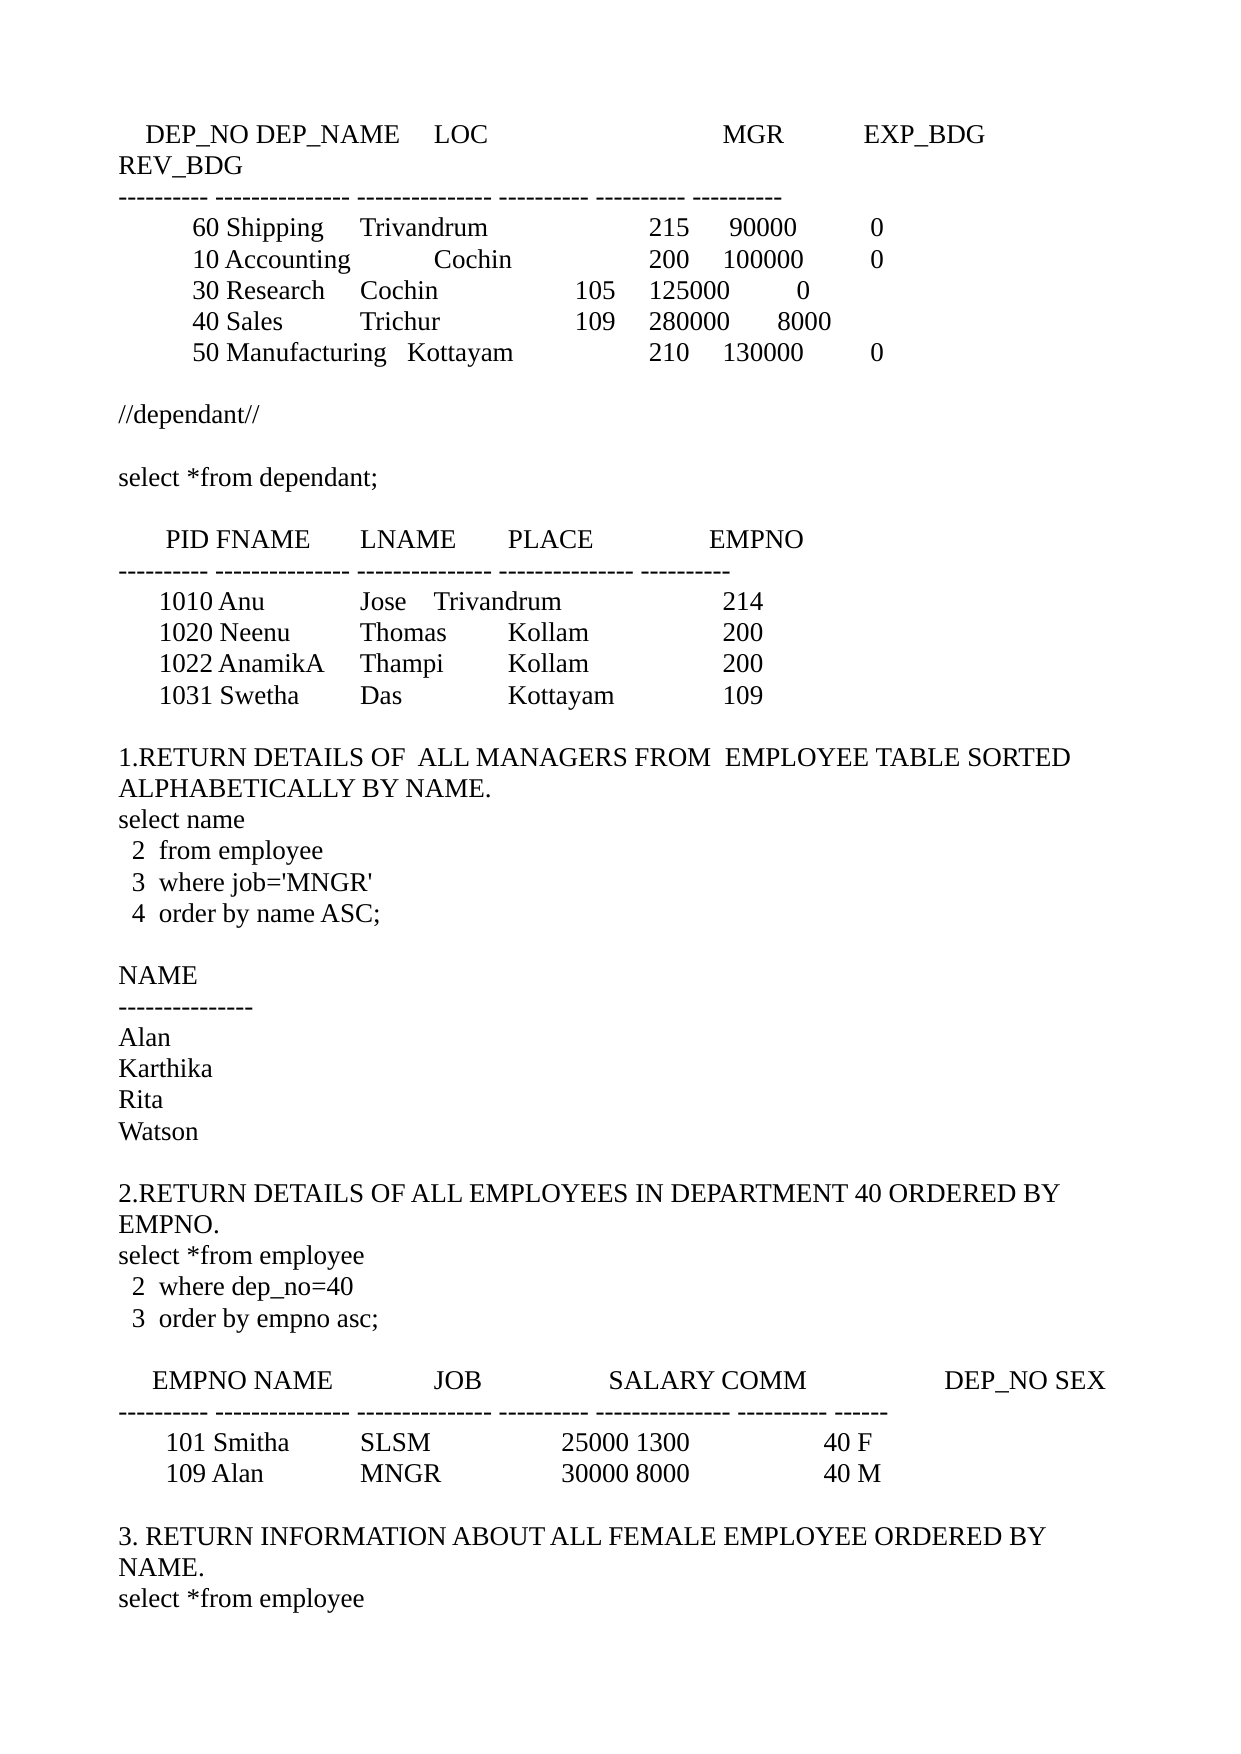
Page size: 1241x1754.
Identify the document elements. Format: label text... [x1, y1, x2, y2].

text 1022 AnamikA Thampi Kollam 200 [118, 648, 1122, 679]
text 1010 Anu Jose Trivandrum 214 [118, 585, 1122, 616]
text 109 Alan MNGR 30000 8000 40 M [118, 1457, 1122, 1488]
text ---------- --------------- --------------- ---------- ---------- ---------- [118, 180, 1122, 212]
text //dependant// [118, 398, 1122, 429]
text Rita [118, 1084, 1122, 1115]
text 4 order by name ASC; [118, 897, 1122, 928]
text 3. RETURN INFORMATION ABOUT ALL FEMALE EMPLOYEE ORDERED BY NAME. [118, 1520, 1122, 1582]
text 2 from employee [118, 834, 1122, 866]
text Karthika [118, 1052, 1122, 1084]
text Watson [118, 1115, 1122, 1146]
text 1.RETURN DETAILS OF ALL MANAGERS FROM EMPLOYEE TABLE SORTED ALPHABETICALLY BY NAME. [118, 741, 1122, 803]
text Alan [118, 1021, 1122, 1052]
text 60 Shipping Trivandrum 215 90000 0 [118, 212, 1122, 243]
text EMPNO NAME JOB SALARY COMM DEP_NO SEX [118, 1364, 1122, 1395]
text 1020 Neenu Thomas Kollam 200 [118, 616, 1122, 648]
text PID FNAME LNAME PLACE EMPNO [118, 523, 1122, 554]
text --------------- [118, 990, 1122, 1021]
text 1031 Swetha Das Kottayam 109 [118, 679, 1122, 710]
text 2 where dep_no=40 [118, 1271, 1122, 1302]
text select *from employee [118, 1239, 1122, 1271]
text 3 order by empno asc; [118, 1302, 1122, 1333]
text 101 Smitha SLSM 25000 1300 40 F [118, 1426, 1122, 1457]
text 40 Sales Trichur 109 280000 8000 [118, 305, 1122, 336]
text 10 Accounting Cochin 200 100000 0 [118, 243, 1122, 274]
text ---------- --------------- --------------- ---------- --------------- ---------- ------ [118, 1395, 1122, 1426]
text select *from dependant; [118, 461, 1122, 492]
text select name [118, 803, 1122, 834]
text select *from employee [118, 1582, 1122, 1613]
text 3 where job='MNGR' [118, 866, 1122, 897]
text 50 Manufacturing Kottayam 210 130000 0 [118, 336, 1122, 367]
text DEP_NO DEP_NAME LOC MGR EXP_BDG REV_BDG [118, 118, 1122, 180]
text 30 Research Cochin 105 125000 0 [118, 274, 1122, 305]
text ---------- --------------- --------------- --------------- ---------- [118, 554, 1122, 585]
text NAME [118, 959, 1122, 990]
text 2.RETURN DETAILS OF ALL EMPLOYEES IN DEPARTMENT 40 ORDERED BY EMPNO. [118, 1177, 1122, 1239]
